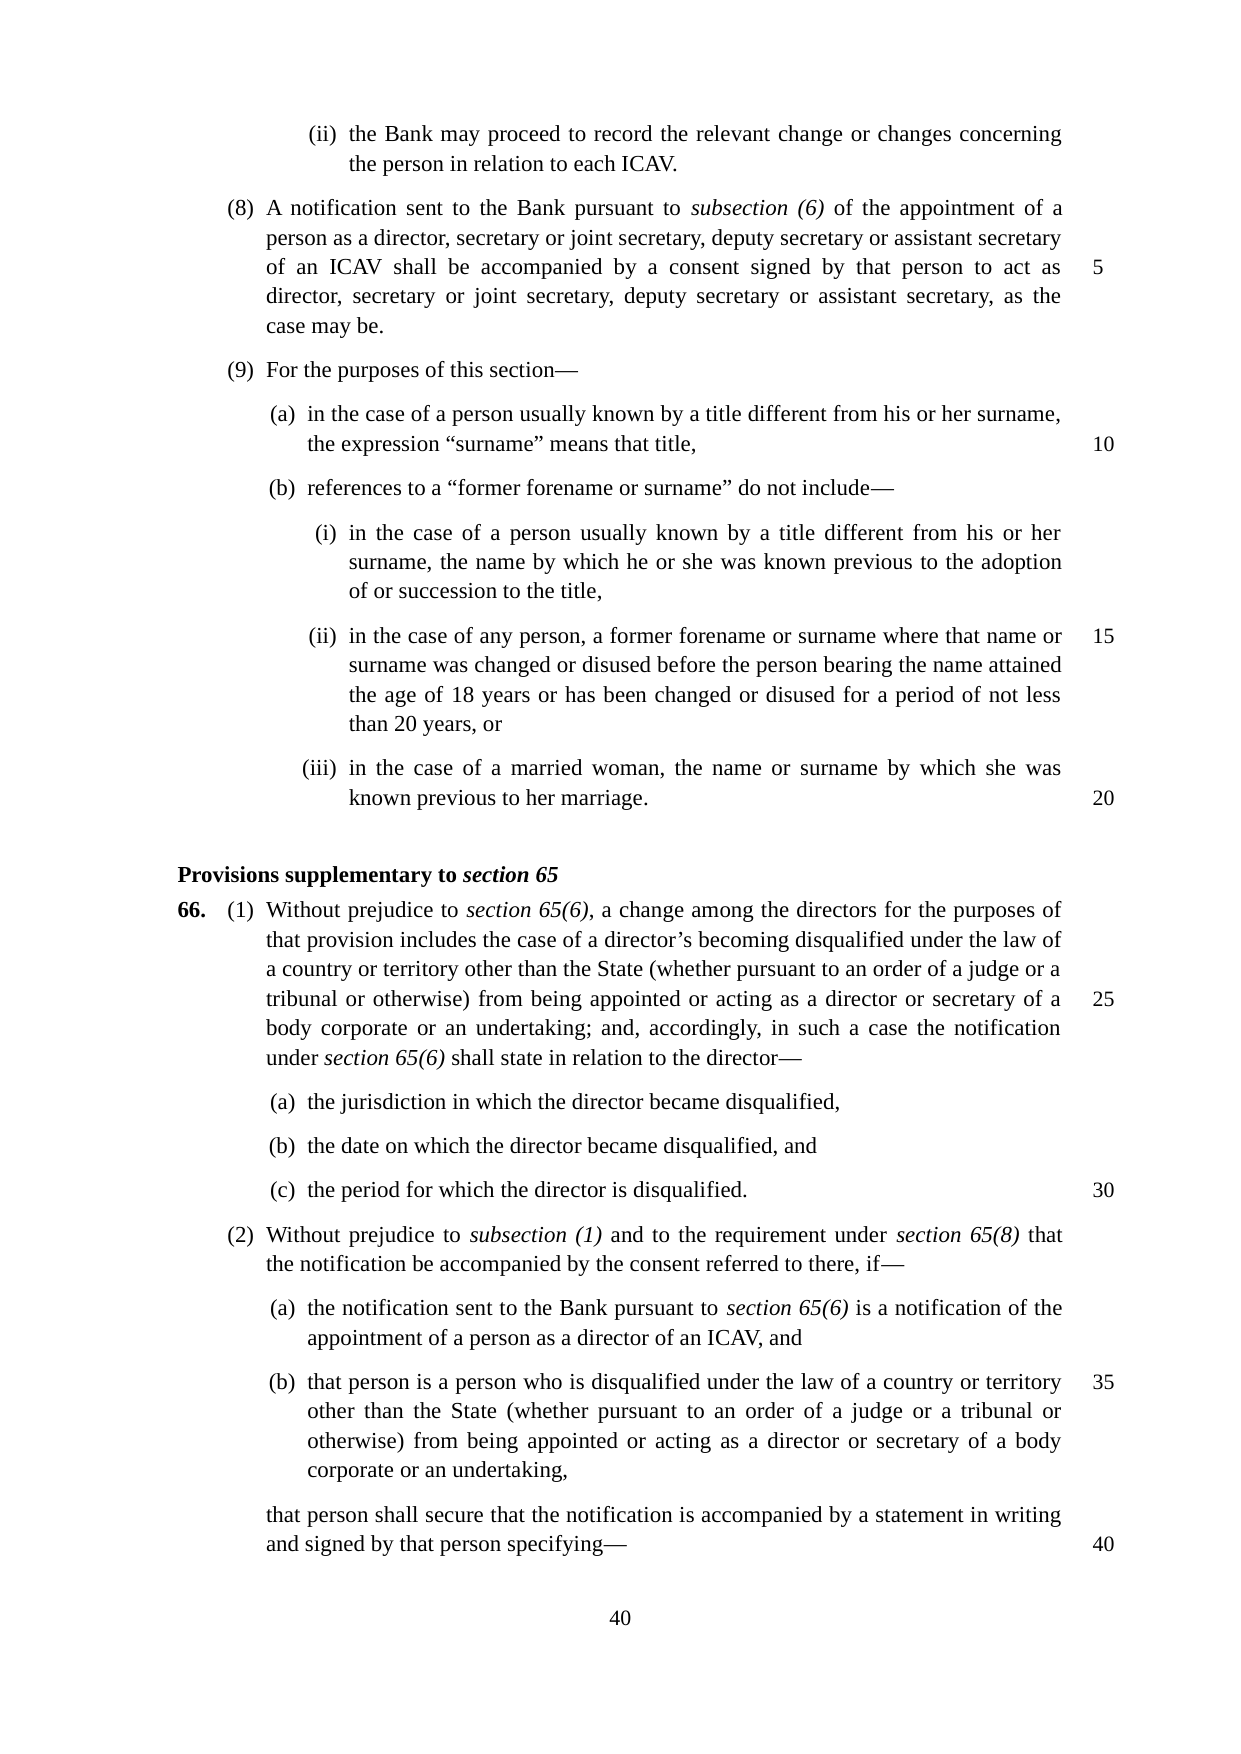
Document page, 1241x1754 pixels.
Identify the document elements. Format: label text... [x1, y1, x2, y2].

text (a) the notification sent to the Bank pursuant to section 65(6) is a notification of the appointment of a person as a director of an ICAV, and [177, 1292, 1063, 1351]
text 66. (1) Without prejudice to section 65(6), a change among the directors for the purposes of that provision includes the case of a director’s becoming disqualified under the law of a country or territory other than the State (whether pursuant to an order of a judge or a tribunal or otherwise) from being appointed or acting as a director or secretary of a body corporate or an undertaking; and, accordingly, in such a case the notification under section 65(6) shall state in relation to the director⁠— [177, 894, 1063, 1071]
text (a) in the case of a person usually known by a title different from his or her surname, the expression “surname” means that title, [177, 398, 1063, 457]
text (i) in the case of a person usually known by a title different from his or her surname, the name by which he or she was known previous to the adoption of or succession to the title, [177, 516, 1063, 605]
text (a) the jurisdiction in which the director became disqualified, [177, 1086, 1063, 1115]
text (2) Without prejudice to subsection (1) and to the requirement under section 65(8) that the notification be accompanied by the consent referred to there, if⁠— [177, 1218, 1063, 1277]
text (b) the date on which the director became disqualified, and [177, 1130, 1063, 1159]
text that person shall secure that the notification is accompanied by a statement in writing and signed by that person specifying⁠— [177, 1499, 1063, 1558]
text (c) the period for which the director is disqualified. [177, 1174, 1063, 1204]
text (b) that person is a person who is disqualified under the law of a country or territory other than the State (whether pursuant to an order of a judge or a tribunal or otherwise) from being appointed or acting as a director or secretary of a body corporate or an undertaking, [177, 1366, 1063, 1484]
text (b) references to a “former forename or surname” do not include⁠— [177, 472, 1063, 502]
text (8) A notification sent to the Bank pursuant to subsection (6) of the appointment of a person as a director, secretary or joint secretary, deputy secretary or assistant secretary of an ICAV shall be accompanied by a consent signed by that person to act as director, secretary or joint secretary, deputy secretary or assistant secretary, as the case may be. [177, 192, 1063, 339]
text Provisions supplementary to section 65 [177, 858, 1063, 888]
text (iii) in the case of a married woman, the name or surname by which she was known previous to her marriage. [177, 752, 1063, 811]
text (9) For the purposes of this section⁠— [177, 354, 1063, 383]
text (ii) the Bank may proceed to record the relevant change or changes concerning the person in relation to each ICAV. [177, 118, 1063, 177]
text (ii) in the case of any person, a former forename or surname where that name or surname was changed or disused before the person bearing the name attained the age of 18 years or has been changed or disused for a period of not less than 20 years, or [177, 619, 1063, 737]
